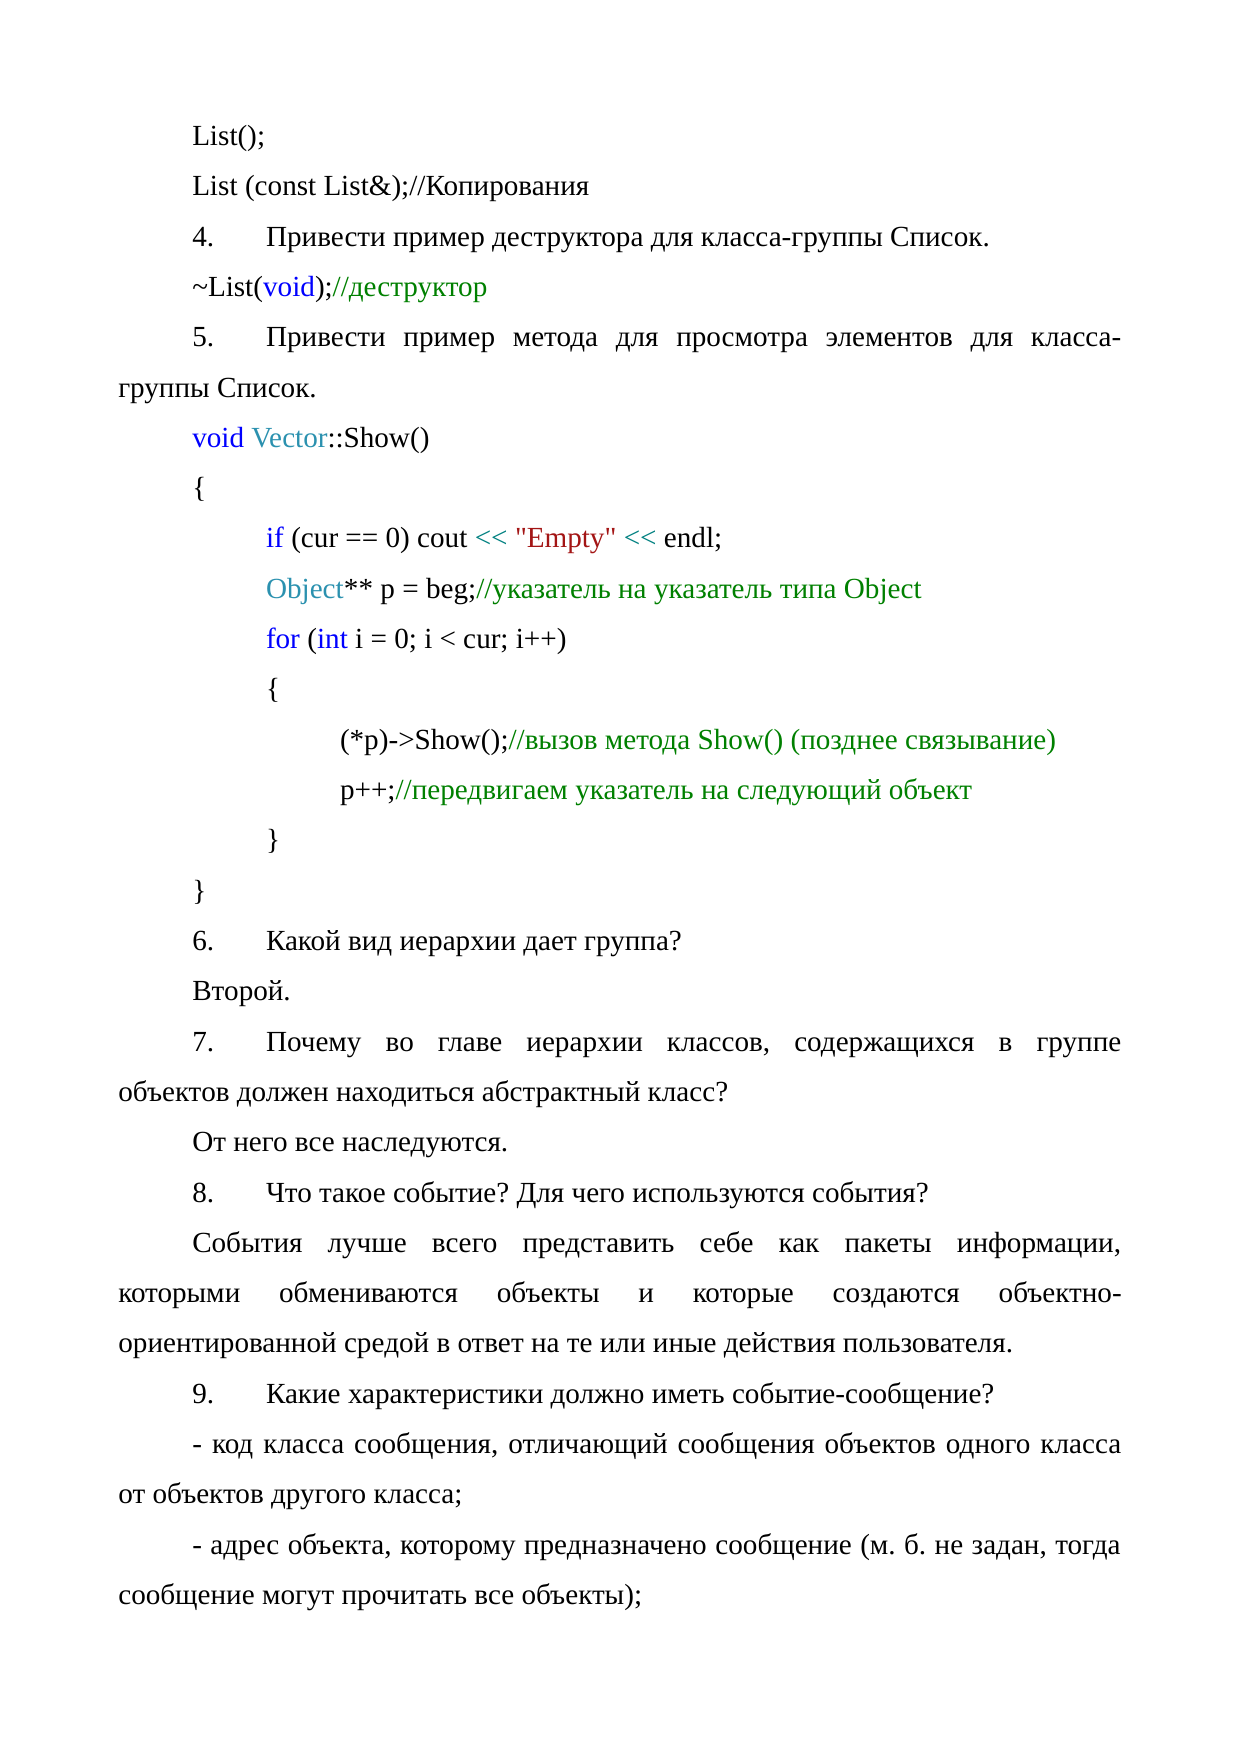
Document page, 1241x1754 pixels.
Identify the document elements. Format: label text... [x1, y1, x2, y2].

text От него все наследуются. [118, 1124, 1122, 1158]
text - адрес объекта, которому предназначено сообщение (м. б. не задан, тогда сообщение могут прочитать все объекты); [118, 1527, 1122, 1611]
text Второй. [118, 973, 1122, 1007]
list } [118, 822, 1122, 856]
list (*p)->Show();//вызов метода Show() (позднее связывание) [118, 722, 1122, 755]
list void Vector::Show() [118, 420, 1122, 453]
list Какой вид иерархии дает группа? [118, 923, 1122, 957]
list ~List(void);//деструктор [118, 269, 1122, 303]
list Object** p = beg;//указатель на указатель типа Object [118, 571, 1122, 604]
list List (const List&);//Копирования [118, 168, 1122, 202]
text - код класса сообщения, отличающий сообщения объектов одного класса от объектов другого класса; [118, 1426, 1122, 1510]
list } [118, 873, 1122, 906]
list Что такое событие? Для чего используются события? [118, 1175, 1122, 1208]
list List(); [118, 118, 1122, 152]
list Привести пример деструктора для класса-группы Список. [118, 219, 1122, 252]
list { [118, 470, 1122, 504]
list p++;//передвигаем указатель на следующий объект [118, 772, 1122, 806]
text События лучше всего представить себе как пакеты информации, которыми обмениваются объекты и которые создаются объектно-ориентированной средой в ответ на те или иные действия пользователя. [118, 1225, 1122, 1359]
list Привести пример метода для просмотра элементов для класса-группы Список. [118, 319, 1122, 403]
list if (cur == 0) cout << "Empty" << endl; [118, 521, 1122, 554]
list for (int i = 0; i < cur; i++) [118, 621, 1122, 655]
list { [118, 672, 1122, 705]
list Какие характеристики должно иметь событие-сообщение? [118, 1376, 1122, 1409]
list Почему во главе иерархии классов, содержащихся в группе объектов должен находиться абстрактный класс? [118, 1024, 1122, 1108]
